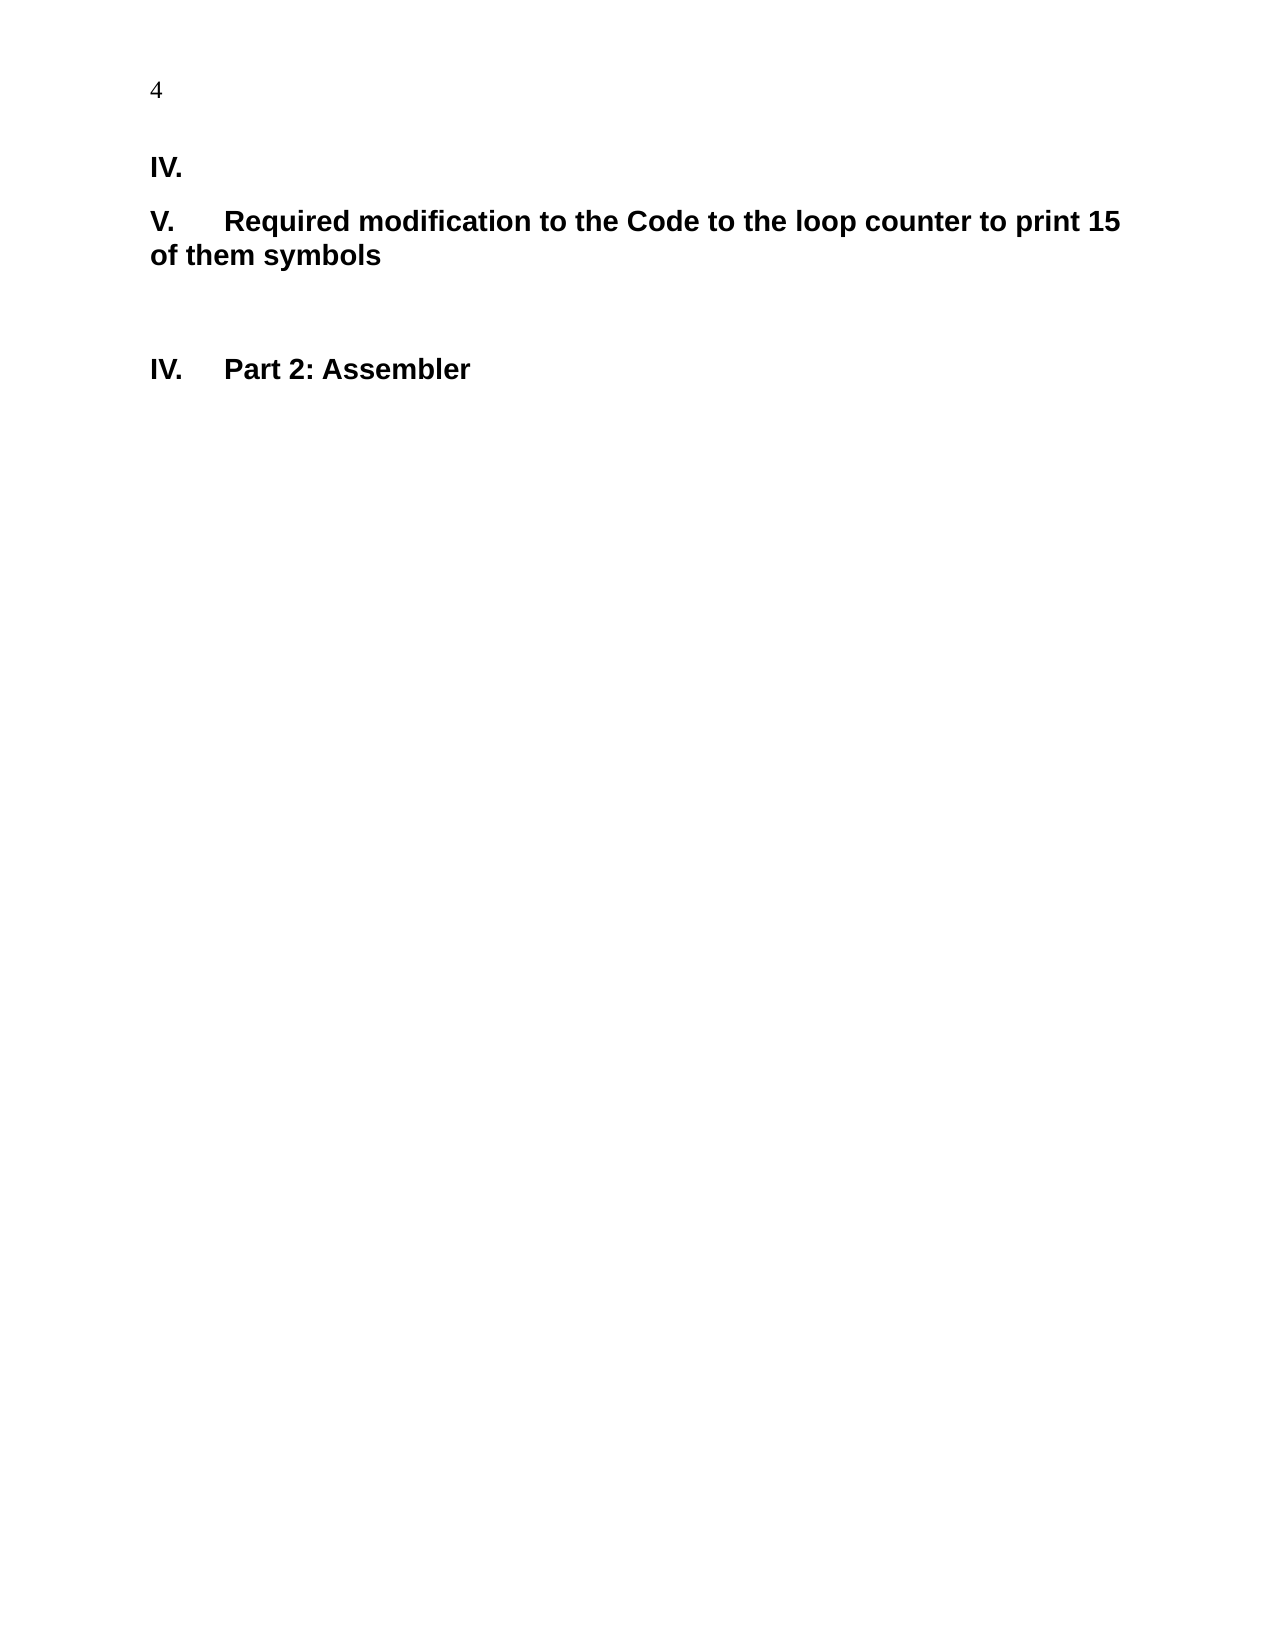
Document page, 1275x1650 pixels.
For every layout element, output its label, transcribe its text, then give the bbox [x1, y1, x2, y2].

subtitle Part 2: Assembler [150, 352, 1125, 386]
subtitle Required modification to the Code to the loop counter to print 15 of them symbols [150, 204, 1125, 271]
